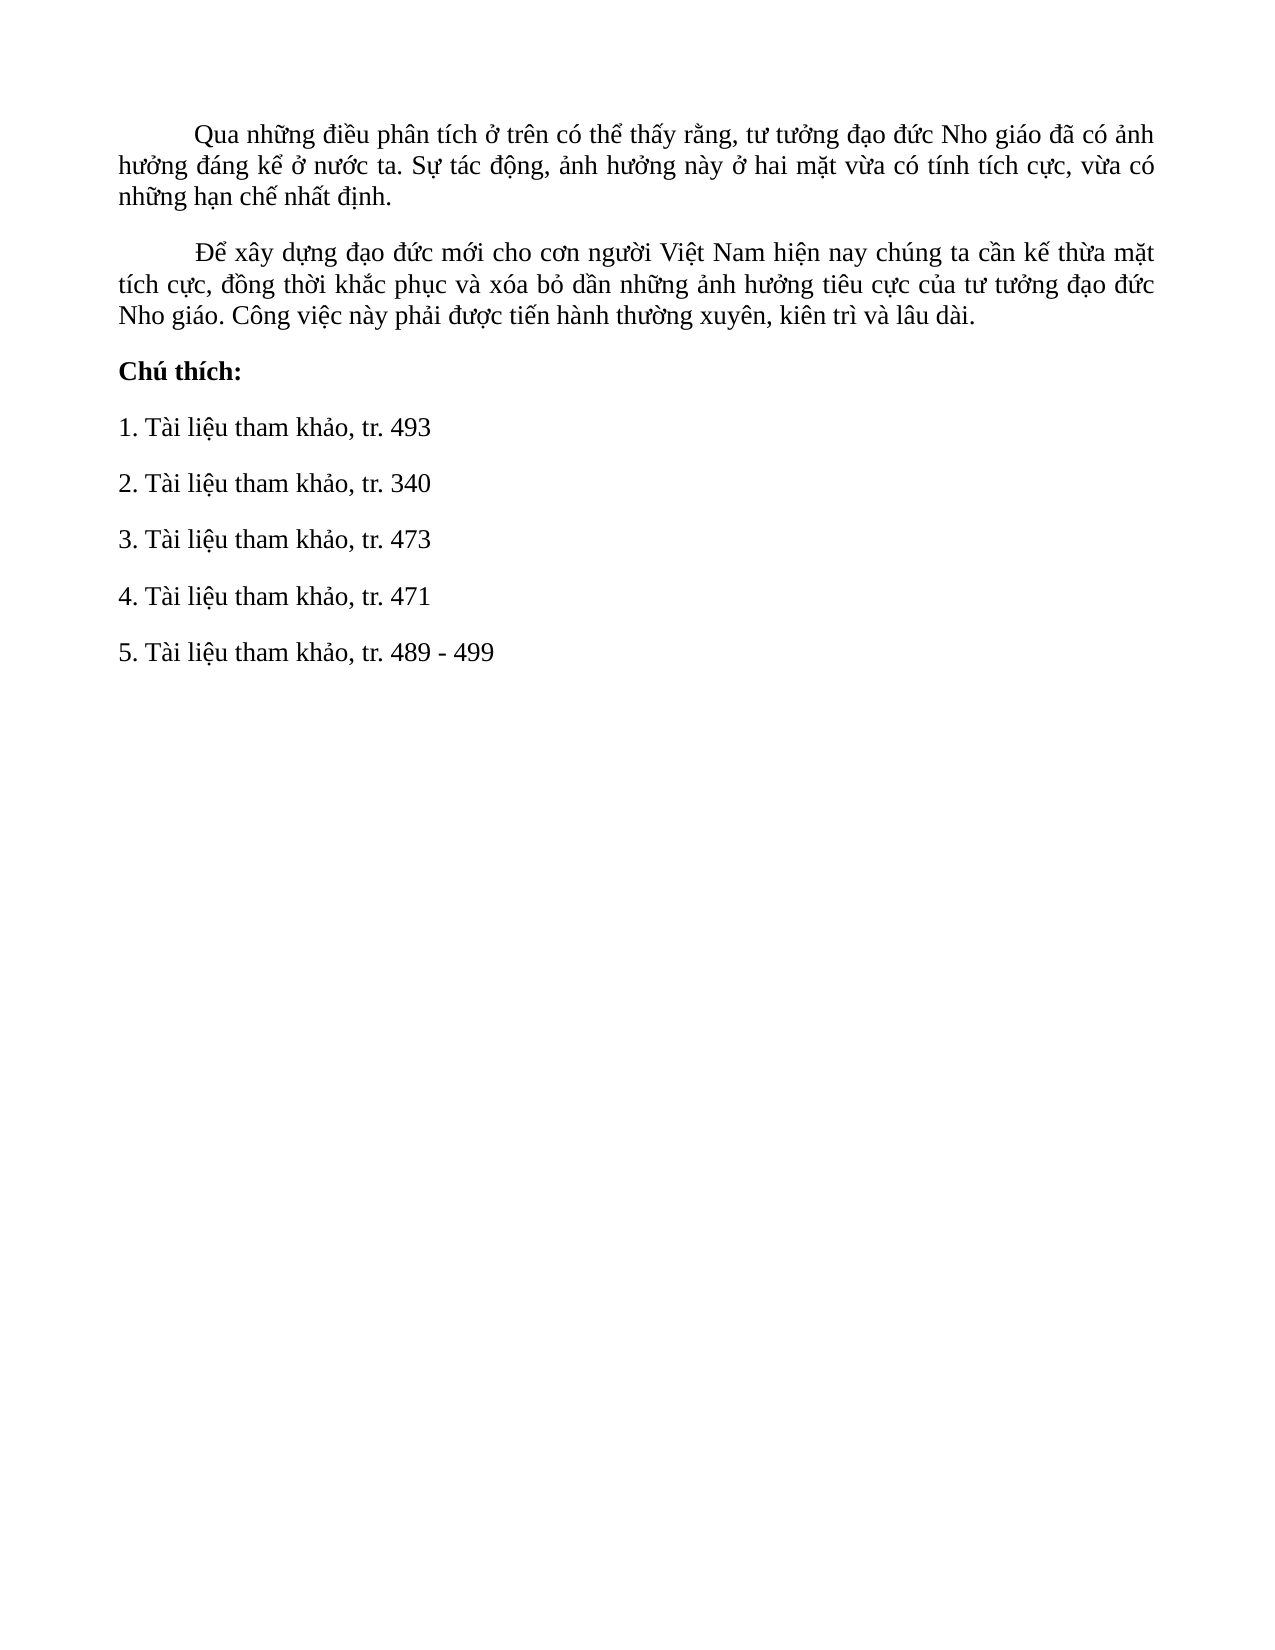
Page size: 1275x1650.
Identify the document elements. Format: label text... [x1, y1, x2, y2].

text 3. Tài liệu tham khảo, tr. 473 [118, 523, 1157, 554]
text Để xây dựng đạo đức mới cho cơn người Việt Nam hiện nay chúng ta cần kế thừa mặt tích cực, đồng thời khắc phục và xóa bỏ dần những ảnh hưởng tiêu cực của tư tưởng đạo đức Nho giáo. Công việc này phải được tiến hành thường xuyên, kiên trì và lâu dài. [118, 237, 1157, 330]
text 5. Tài liệu tham khảo, tr. 489 - 499 [118, 636, 1157, 667]
text 2. Tài liệu tham khảo, tr. 340 [118, 467, 1157, 498]
text 4. Tài liệu tham khảo, tr. 471 [118, 579, 1157, 611]
text Chú thích: [118, 355, 1157, 386]
text 1. Tài liệu tham khảo, tr. 493 [118, 411, 1157, 442]
text Qua những điều phân tích ở trên có thể thấy rằng, tư tưởng đạo đức Nho giáo đã có ảnh hưởng đáng kể ở nước ta. Sự tác động, ảnh hưởng này ở hai mặt vừa có tính tích cực, vừa có những hạn chế nhất định. [118, 118, 1157, 212]
